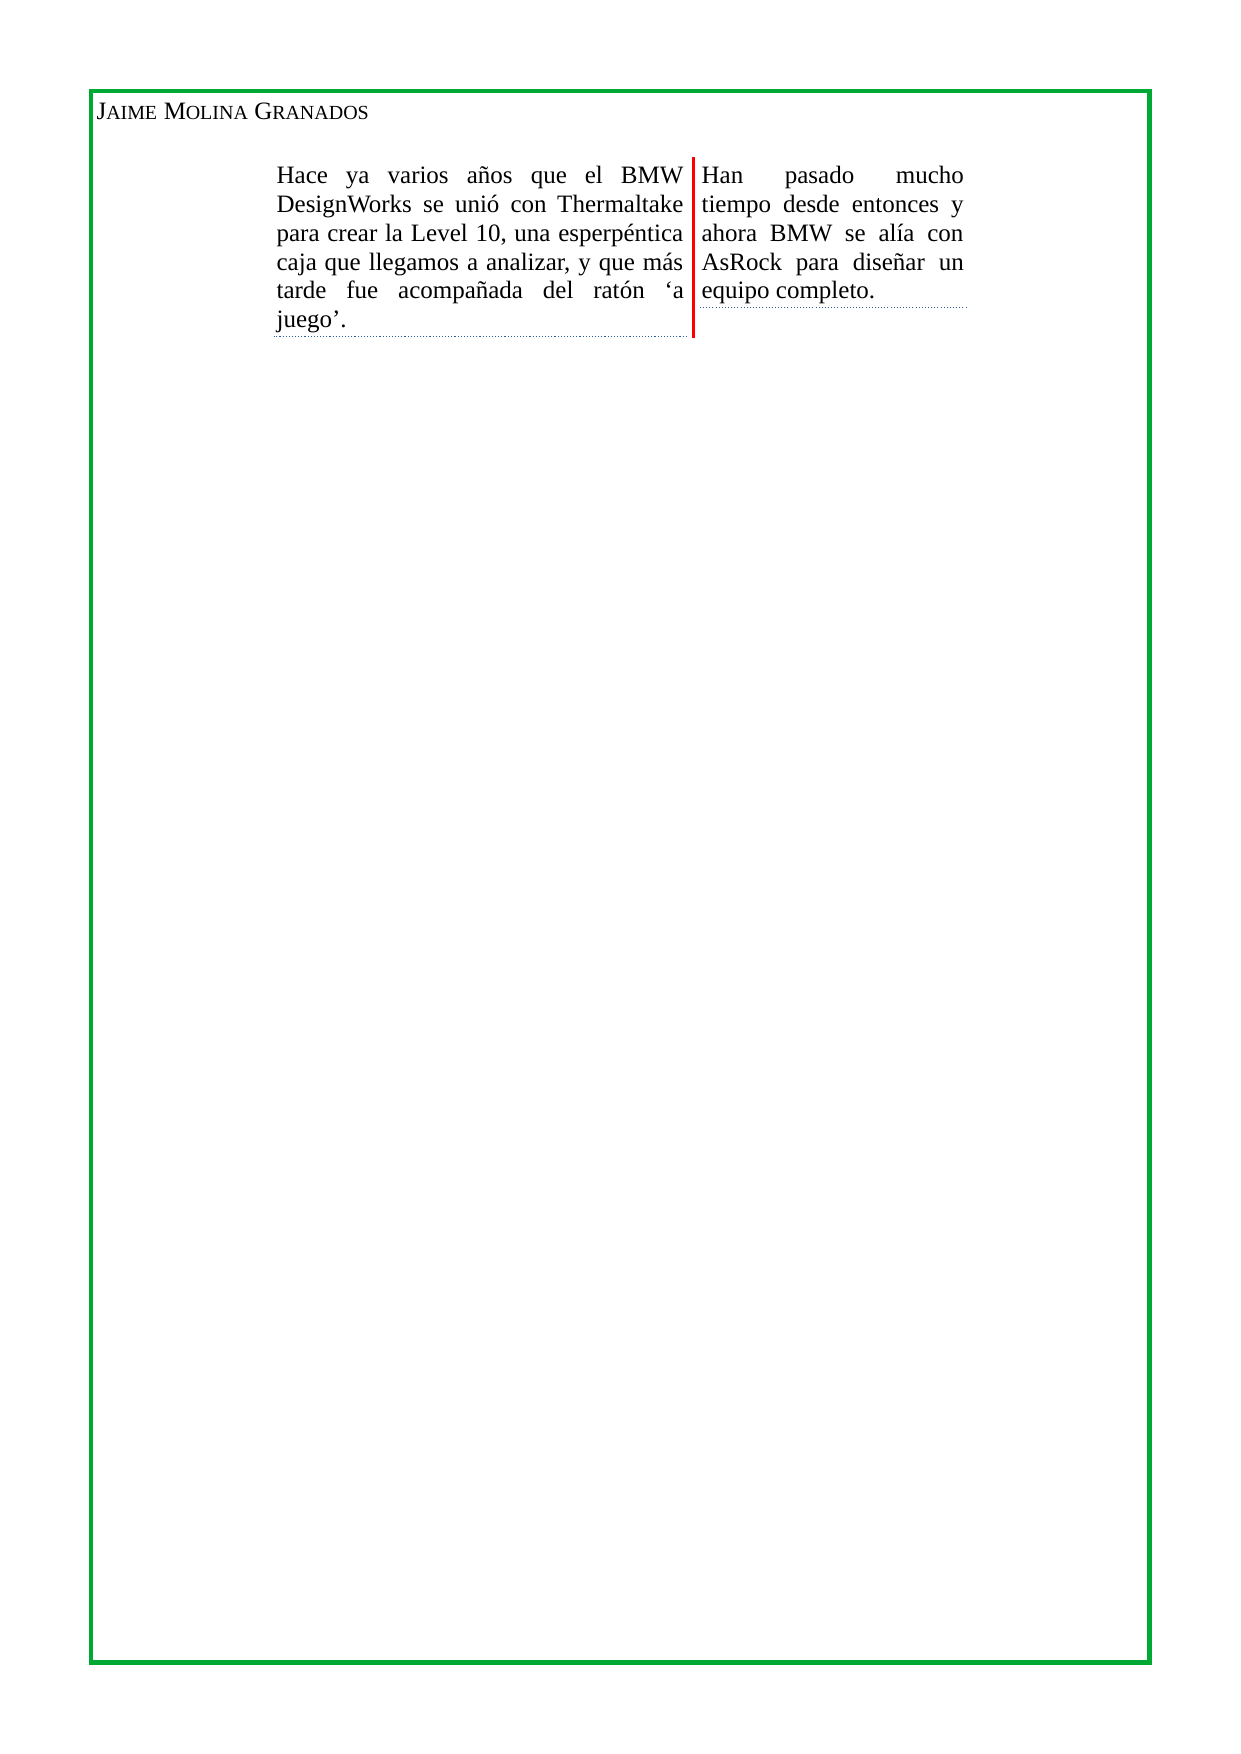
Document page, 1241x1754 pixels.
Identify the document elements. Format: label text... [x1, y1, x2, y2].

text Hace ya varios años que el BMW DesignWorks se unió con Thermaltake para crear la Level 10, una esperpéntica caja que llegamos a analizar, y que más tarde fue acompañada del ratón ‘a juego’. [273, 157, 687, 337]
text Han pasado mucho tiempo desde entonces y ahora BMW se alía con AsRock para diseñar un equipo completo. [698, 157, 967, 308]
